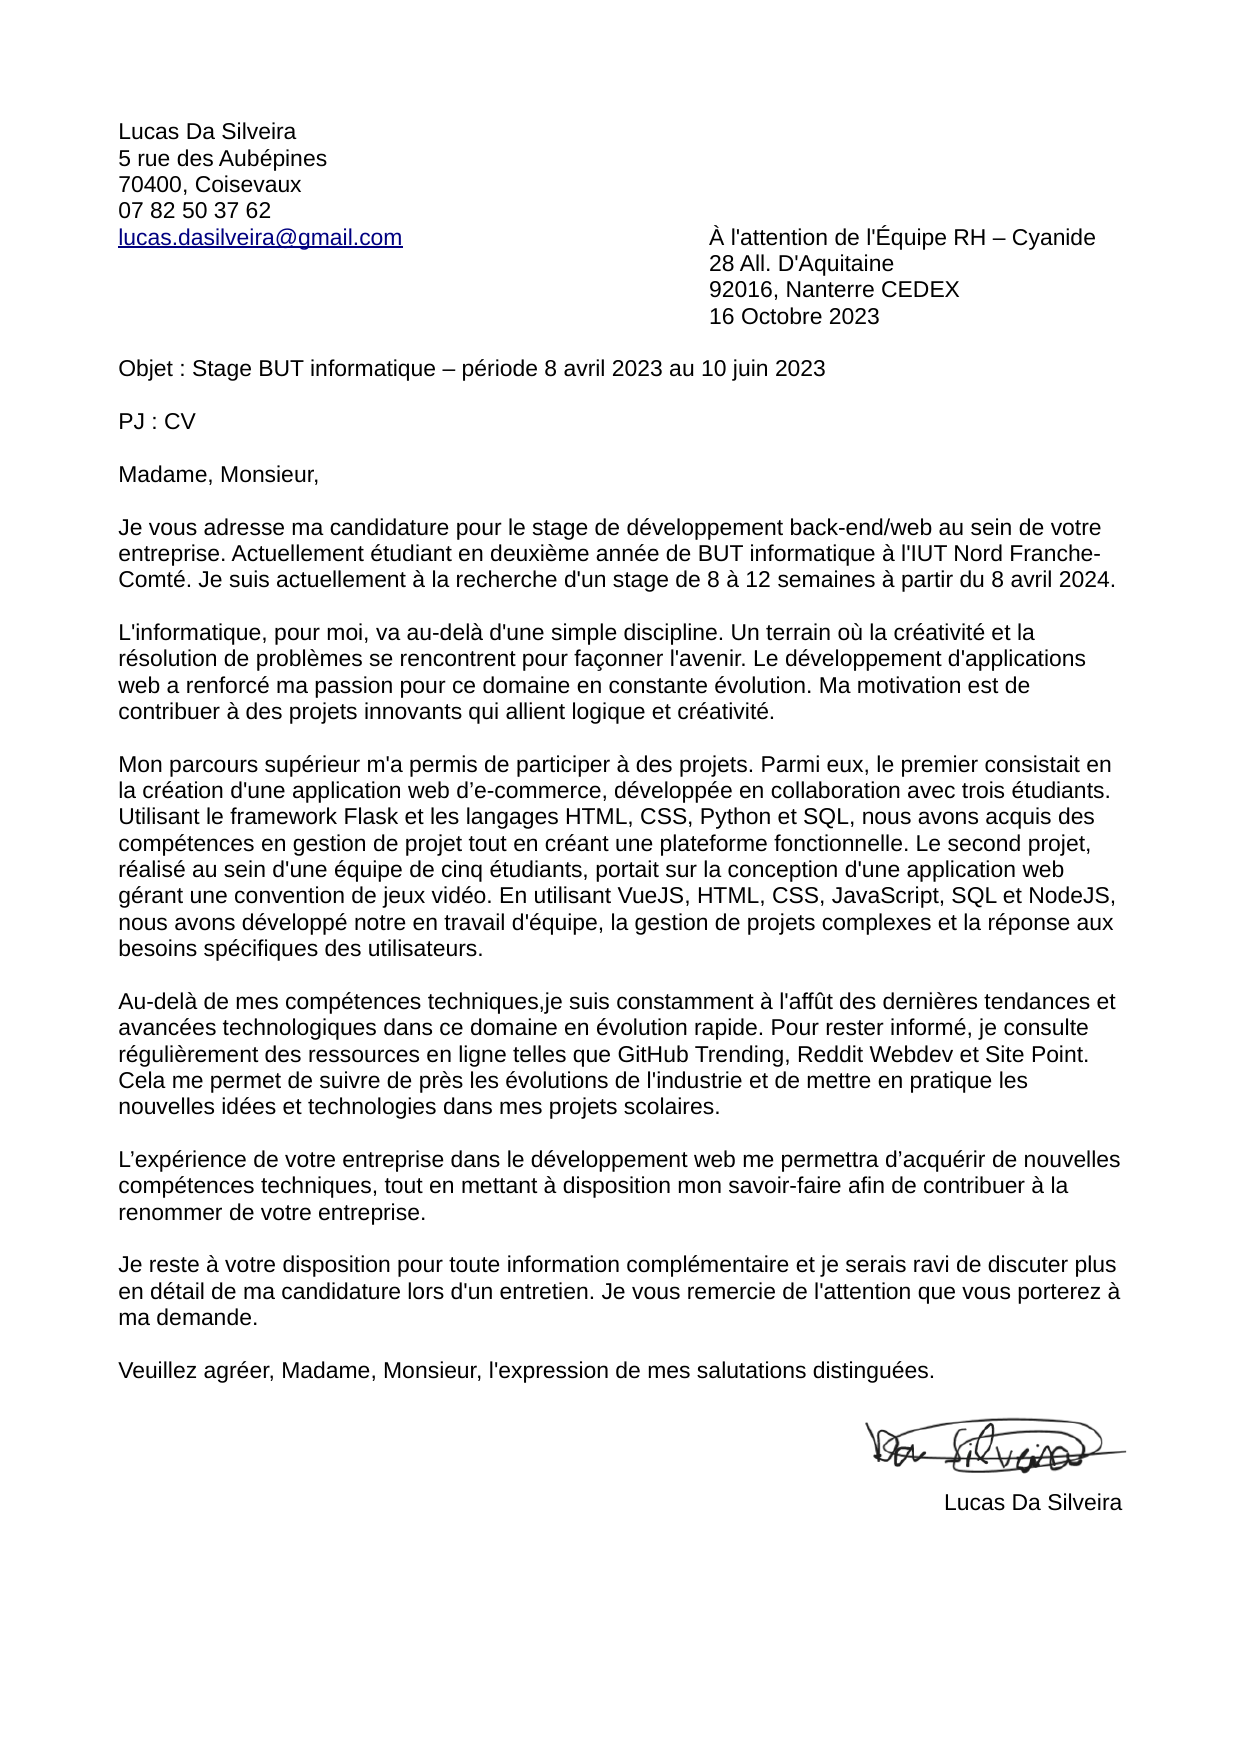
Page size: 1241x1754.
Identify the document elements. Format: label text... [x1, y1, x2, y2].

text 07 82 50 37 62 [118, 197, 1122, 223]
text Mon parcours supérieur m'a permis de participer à des projets. Parmi eux, le premier consistait en la création d'une application web d’e-commerce, développée en collaboration avec trois étudiants. Utilisant le framework Flask et les langages HTML, CSS, Python et SQL, nous avons acquis des compétences en gestion de projet tout en créant une plateforme fonctionnelle. Le second projet, réalisé au sein d'une équipe de cinq étudiants, portait sur la conception d'une application web gérant une convention de jeux vidéo. En utilisant VueJS, HTML, CSS, JavaScript, SQL et NodeJS, nous avons développé notre en travail d'équipe, la gestion de projets complexes et la réponse aux besoins spécifiques des utilisateurs. [118, 751, 1122, 961]
text 16 Octobre 2023 [118, 303, 1122, 329]
text 92016, Nanterre CEDEX [118, 276, 1122, 303]
text 5 rue des Aubépines [118, 144, 1122, 171]
text Objet : Stage BUT informatique – période 8 avril 2023 au 10 juin 2023 [118, 355, 1122, 382]
text Lucas Da Silveira [118, 1488, 1122, 1515]
text Je vous adresse ma candidature pour le stage de développement back-end/web au sein de votre entreprise. Actuellement étudiant en deuxième année de BUT informatique à l'IUT Nord Franche-Comté. Je suis actuellement à la recherche d'un stage de 8 à 12 semaines à partir du 8 avril 2024. [118, 513, 1122, 592]
text Veuillez agréer, Madame, Monsieur, l'expression de mes salutations distinguées. [118, 1357, 1122, 1383]
text L’expérience de votre entreprise dans le développement web me permettra d’acquérir de nouvelles compétences techniques, tout en mettant à disposition mon savoir-faire afin de contribuer à la renommer de votre entreprise. [118, 1146, 1122, 1225]
picture [855, 1408, 1127, 1481]
text Je reste à votre disposition pour toute information complémentaire et je serais ravi de discuter plus en détail de ma candidature lors d'un entretien. Je vous remercie de l'attention que vous porterez à ma demande. [118, 1251, 1122, 1330]
text lucas.dasilveira@gmail.com À l'attention de l'Équipe RH – Cyanide [118, 223, 1122, 250]
text Madame, Monsieur, [118, 461, 1122, 487]
text L'informatique, pour moi, va au-delà d'une simple discipline. Un terrain où la créativité et la résolution de problèmes se rencontrent pour façonner l'avenir. Le développement d'applications web a renforcé ma passion pour ce domaine en constante évolution. Ma motivation est de contribuer à des projets innovants qui allient logique et créativité. [118, 619, 1122, 724]
text Au-delà de mes compétences techniques,je suis constamment à l'affût des dernières tendances et avancées technologiques dans ce domaine en évolution rapide. Pour rester informé, je consulte régulièrement des ressources en ligne telles que GitHub Trending, Reddit Webdev et Site Point. Cela me permet de suivre de près les évolutions de l'industrie et de mettre en pratique les nouvelles idées et technologies dans mes projets scolaires. [118, 988, 1122, 1119]
text Lucas Da Silveira [118, 118, 1122, 144]
text PJ : CV [118, 408, 1122, 434]
text 28 All. D'Aquitaine [118, 250, 1122, 276]
text 70400, Coisevaux [118, 171, 1122, 197]
